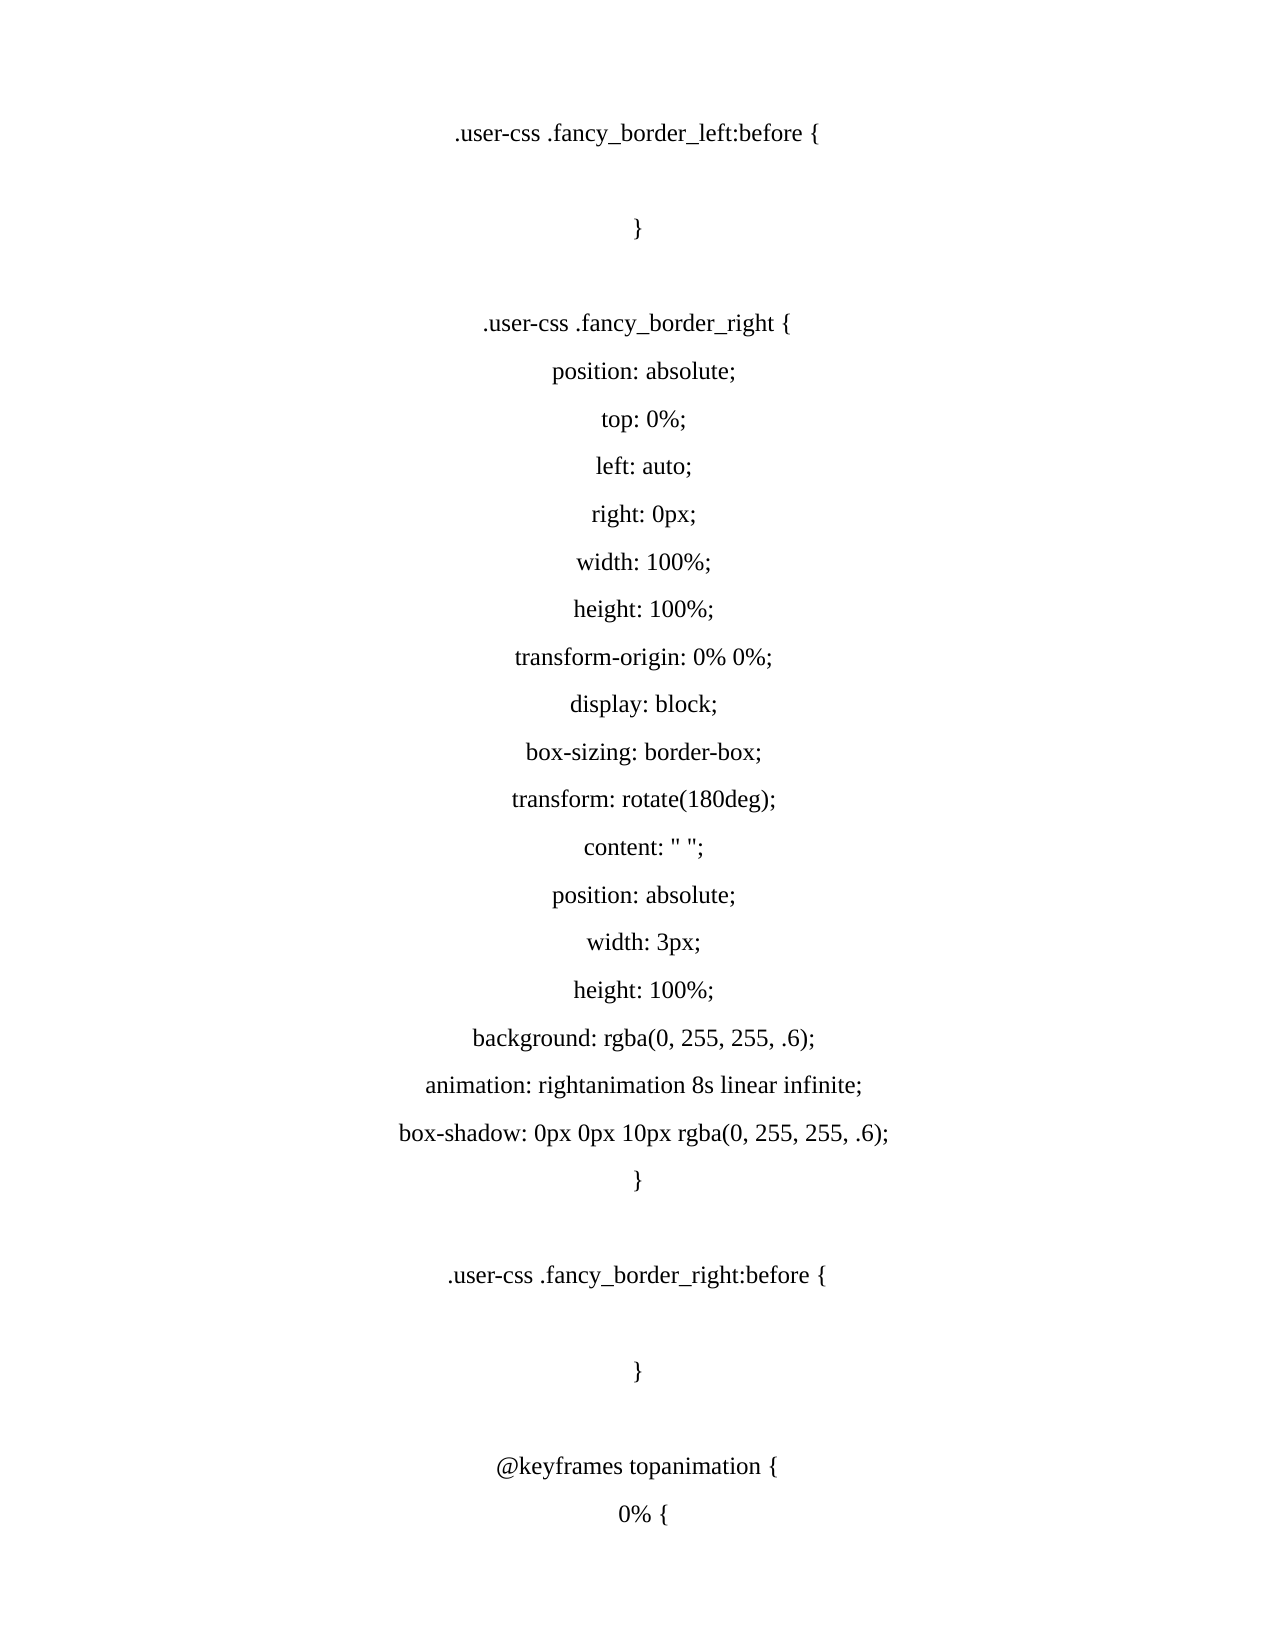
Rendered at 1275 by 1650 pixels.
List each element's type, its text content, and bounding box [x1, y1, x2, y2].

text height: 100%; [118, 975, 1157, 1004]
text .user-css .fancy_border_right { [118, 308, 1157, 337]
text right: 0px; [118, 499, 1157, 528]
text position: absolute; [118, 356, 1157, 385]
text position: absolute; [118, 880, 1157, 908]
text animation: rightanimation 8s linear infinite; [118, 1070, 1157, 1099]
text box-shadow: 0px 0px 10px rgba(0, 255, 255, .6); [118, 1118, 1157, 1147]
text display: block; [118, 689, 1157, 718]
text content: " "; [118, 832, 1157, 861]
text .user-css .fancy_border_right:before { [118, 1261, 1157, 1289]
text } [118, 1356, 1157, 1384]
text transform: rotate(180deg); [118, 784, 1157, 813]
text width: 3px; [118, 927, 1157, 956]
text left: auto; [118, 451, 1157, 480]
text @keyframes topanimation { [118, 1451, 1157, 1480]
text top: 0%; [118, 404, 1157, 432]
text } [118, 1165, 1157, 1194]
text transform-origin: 0% 0%; [118, 642, 1157, 671]
text width: 100%; [118, 547, 1157, 575]
text } [118, 213, 1157, 242]
text box-sizing: border-box; [118, 737, 1157, 766]
text height: 100%; [118, 594, 1157, 623]
text background: rgba(0, 255, 255, .6); [118, 1023, 1157, 1051]
text 0% { [118, 1499, 1157, 1527]
text .user-css .fancy_border_left:before { [118, 118, 1157, 147]
